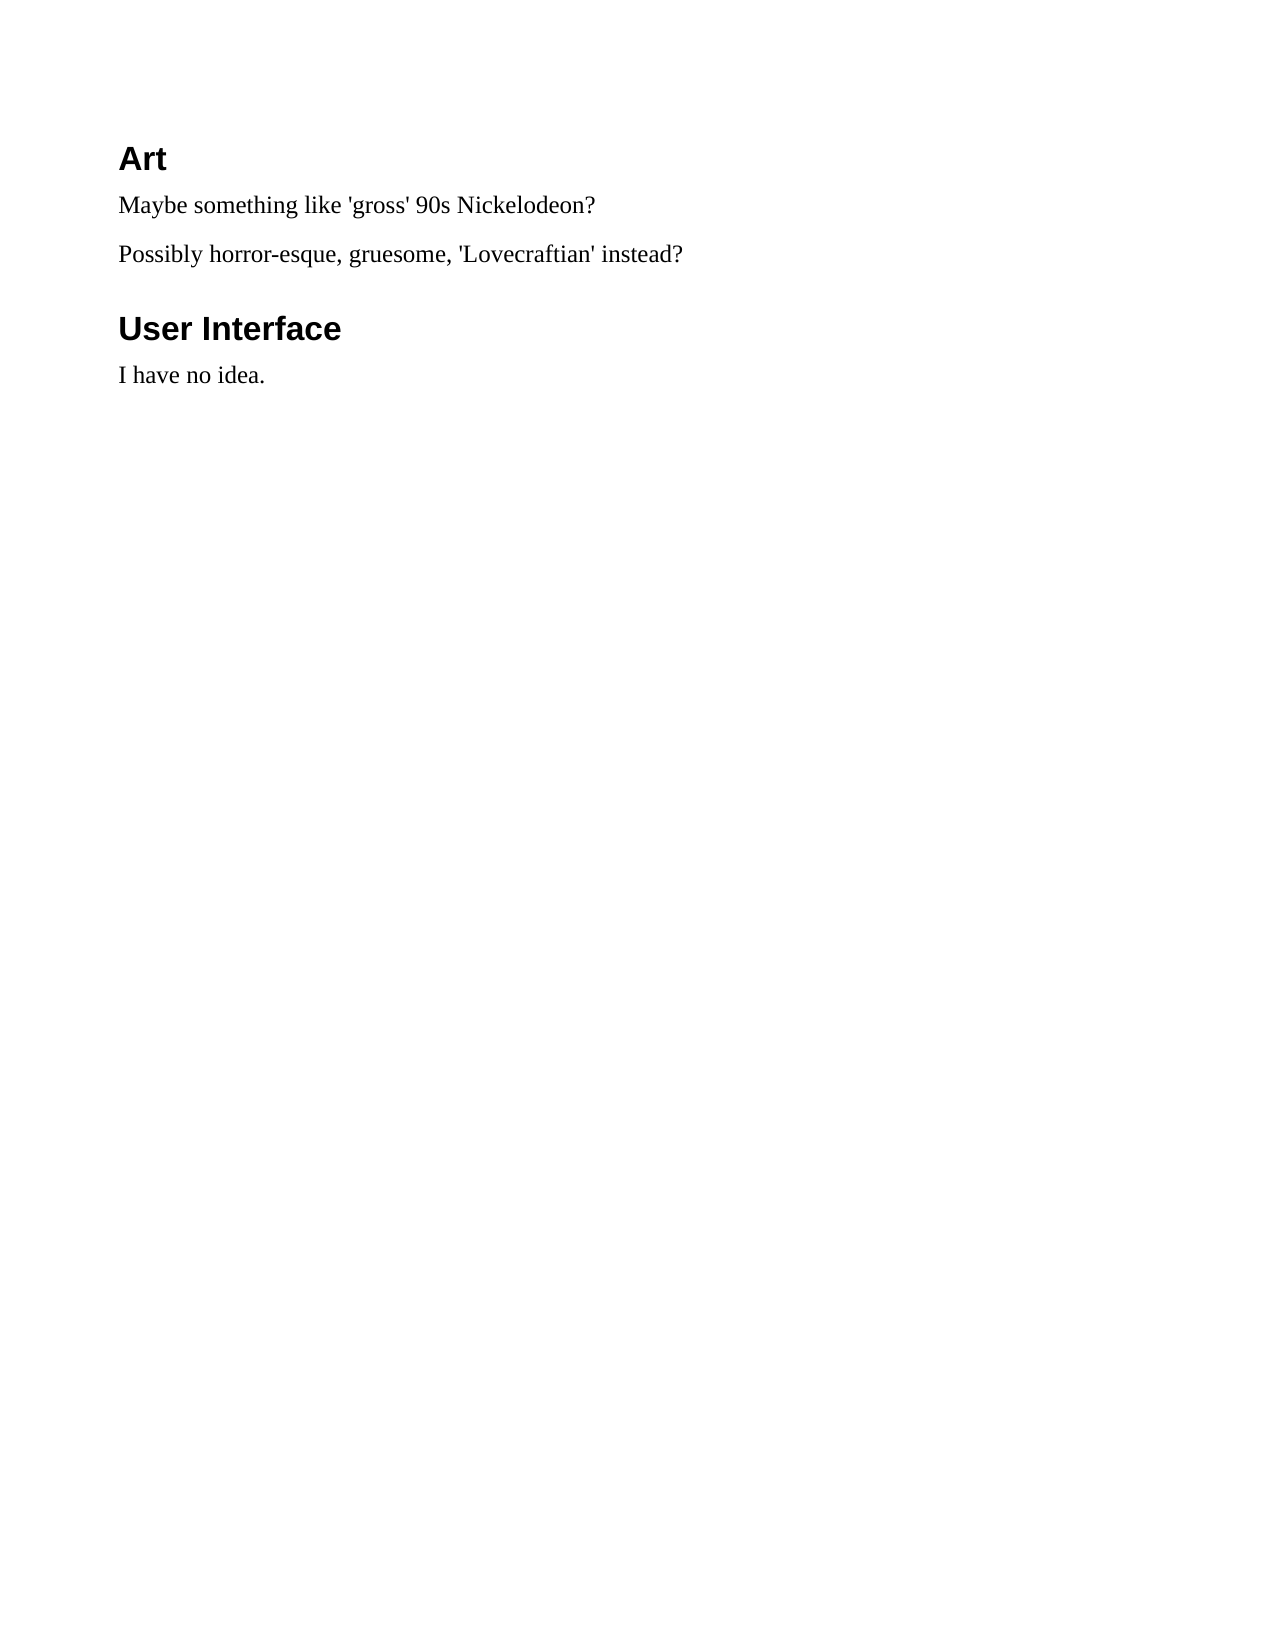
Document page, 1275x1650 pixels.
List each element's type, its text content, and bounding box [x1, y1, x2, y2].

text I have no idea. [118, 360, 1157, 389]
text Possibly horror-esque, gruesome, 'Lovecraftian' instead? [118, 239, 1157, 268]
subtitle User Interface [118, 309, 1157, 348]
subtitle Art [118, 139, 1157, 178]
text Maybe something like 'gross' 90s Nickelodeon? [118, 190, 1157, 219]
